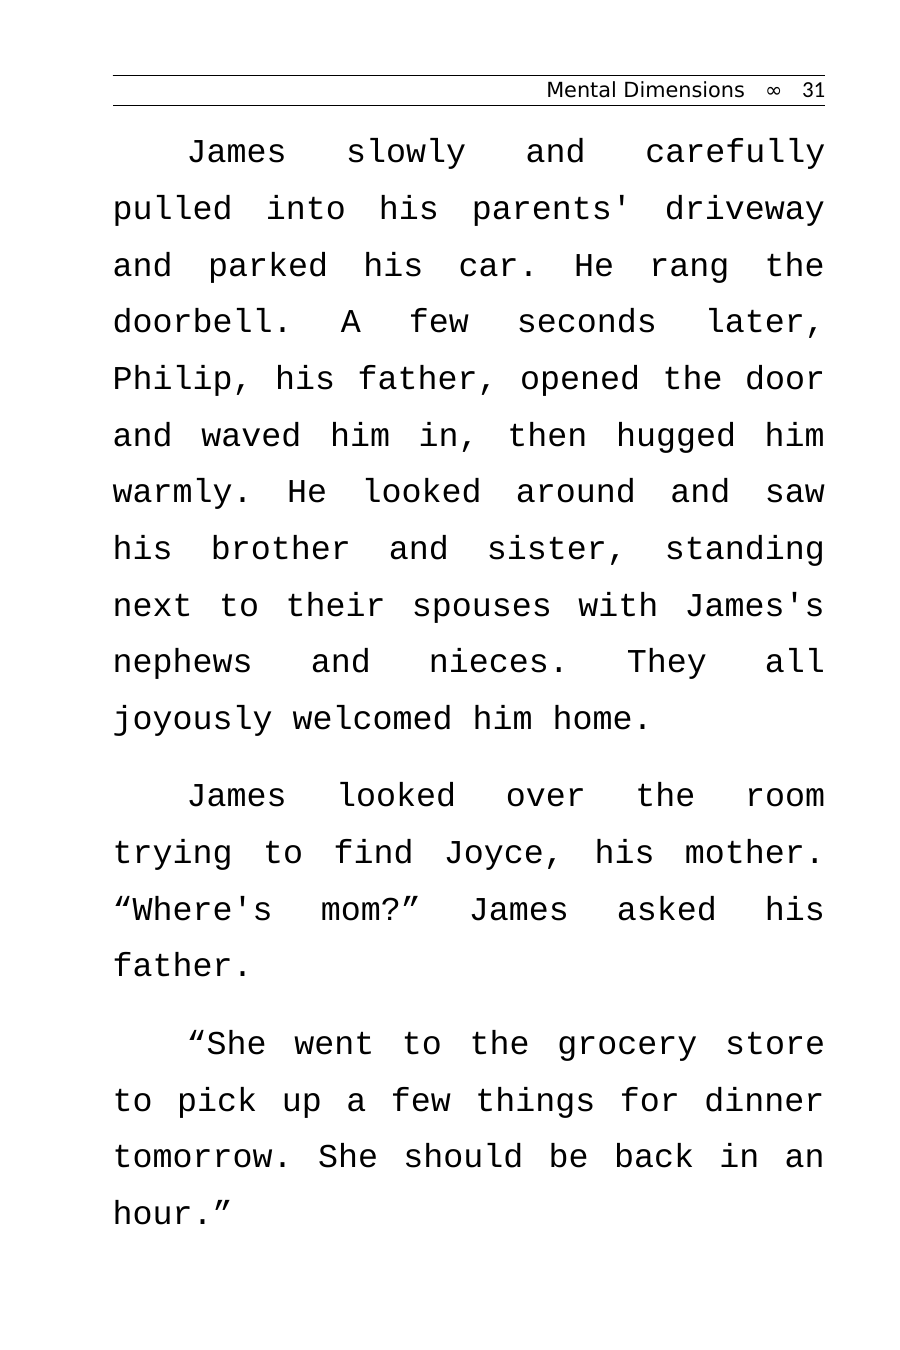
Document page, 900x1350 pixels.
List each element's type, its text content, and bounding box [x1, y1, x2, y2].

text “She went to the grocery store to pick up a few things for dinner tomorrow. She should be back in an hour.” [112, 1027, 825, 1234]
text James looked over the room trying to find Joyce, his mother. “Where's mom?” James asked his father. [112, 779, 825, 987]
text James slowly and carefully pulled into his parents' driveway and parked his car. He rang the doorbell. A few seconds later, Philip, his father, opened the door and waved him in, then hugged him warmly. He looked around and saw his brother and sister, standing next to their spouses with James's nephews and nieces. They all joyously welcomed him home. [112, 135, 825, 739]
